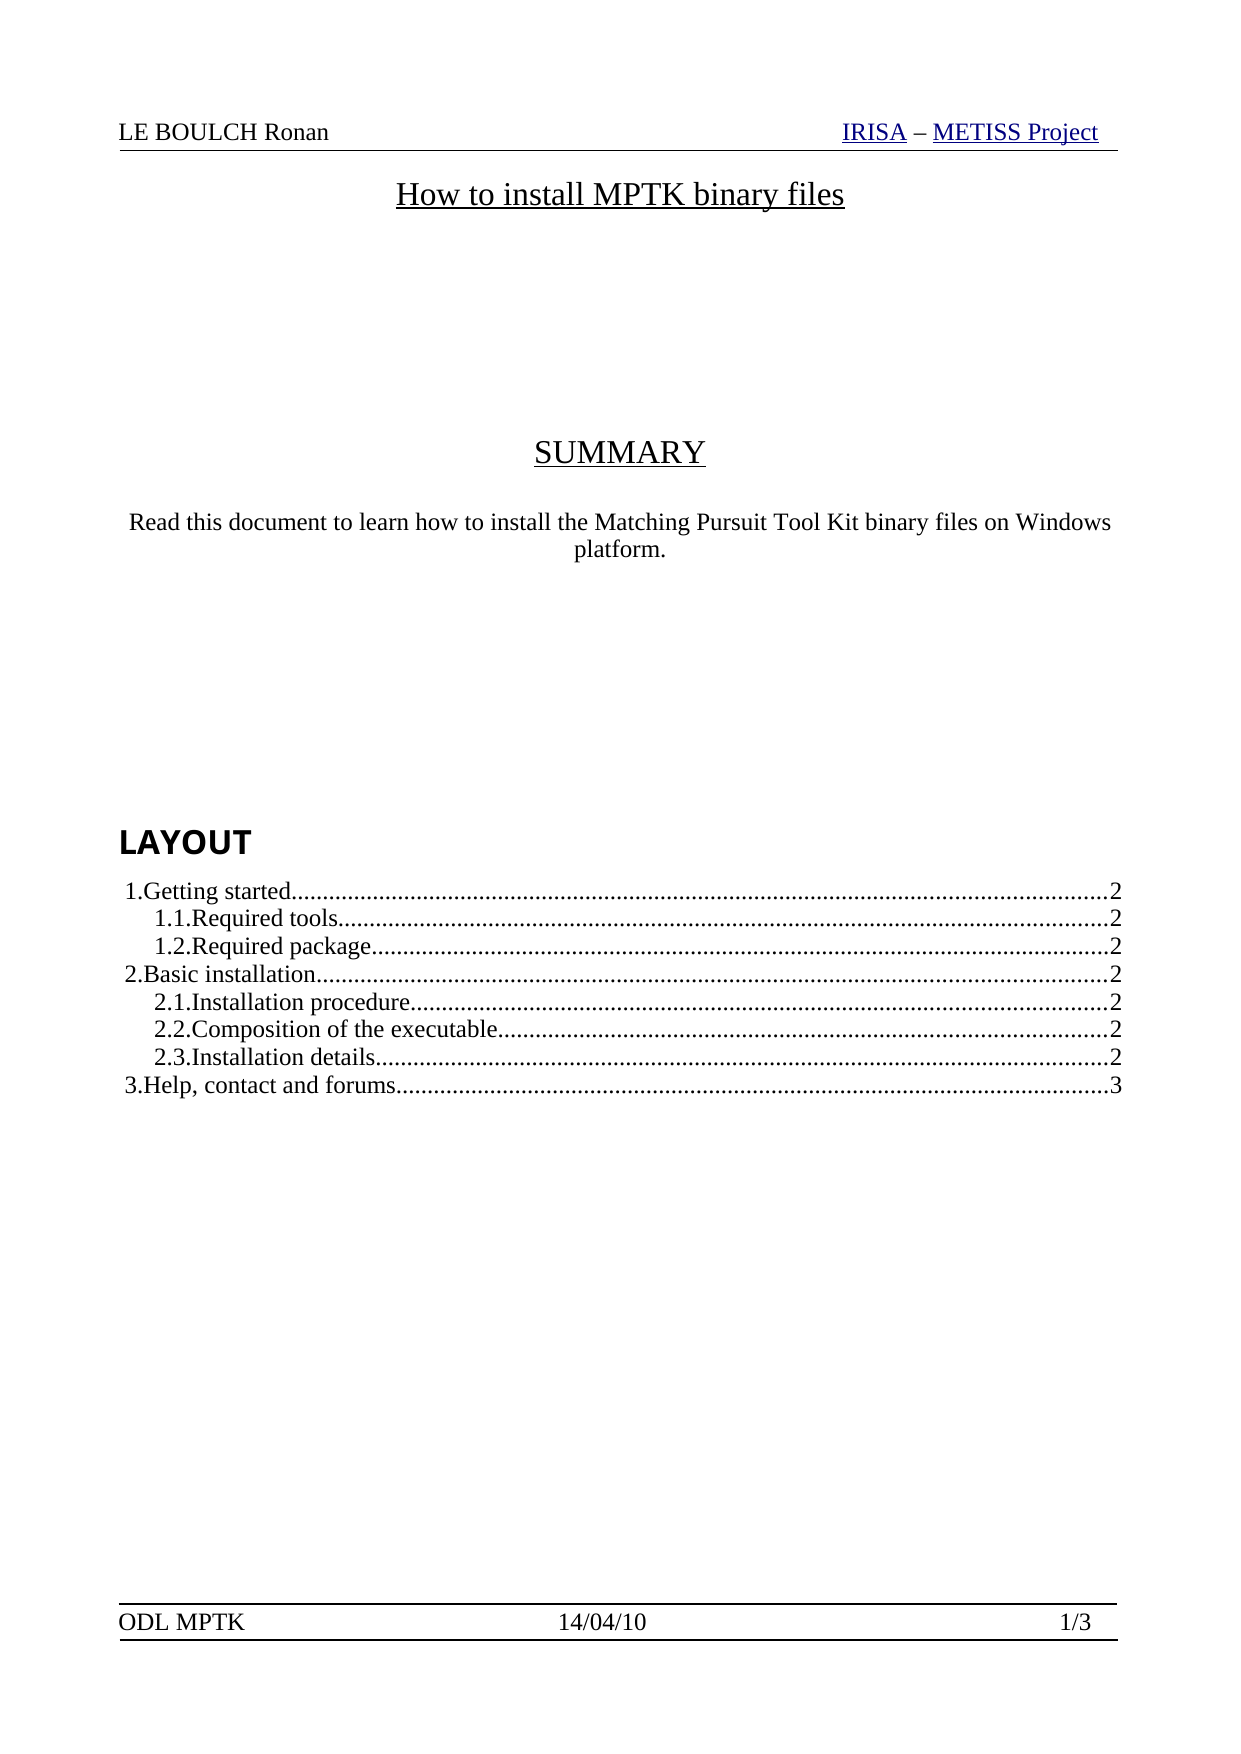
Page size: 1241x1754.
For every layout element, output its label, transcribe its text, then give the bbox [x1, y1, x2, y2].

text 1.1.Required tools 2 [148, 904, 1122, 932]
text 2.2.Composition of the executable 2 [148, 1015, 1122, 1043]
text SUMMARY [118, 434, 1122, 471]
text How to install MPTK binary files [118, 175, 1122, 212]
subtitle LAYOUT [118, 819, 1122, 864]
text 1.2.Required package 2 [148, 932, 1122, 960]
text 2.Basic installation 2 [118, 960, 1122, 988]
text 2.1.Installation procedure 2 [148, 988, 1122, 1015]
text 1.Getting started 2 [118, 877, 1122, 904]
text Read this document to learn how to install the Matching Pursuit Tool Kit binary files on Windows platform. [118, 508, 1122, 563]
text 2.3.Installation details 2 [148, 1043, 1122, 1071]
text 3.Help, contact and forums 3 [118, 1071, 1122, 1098]
